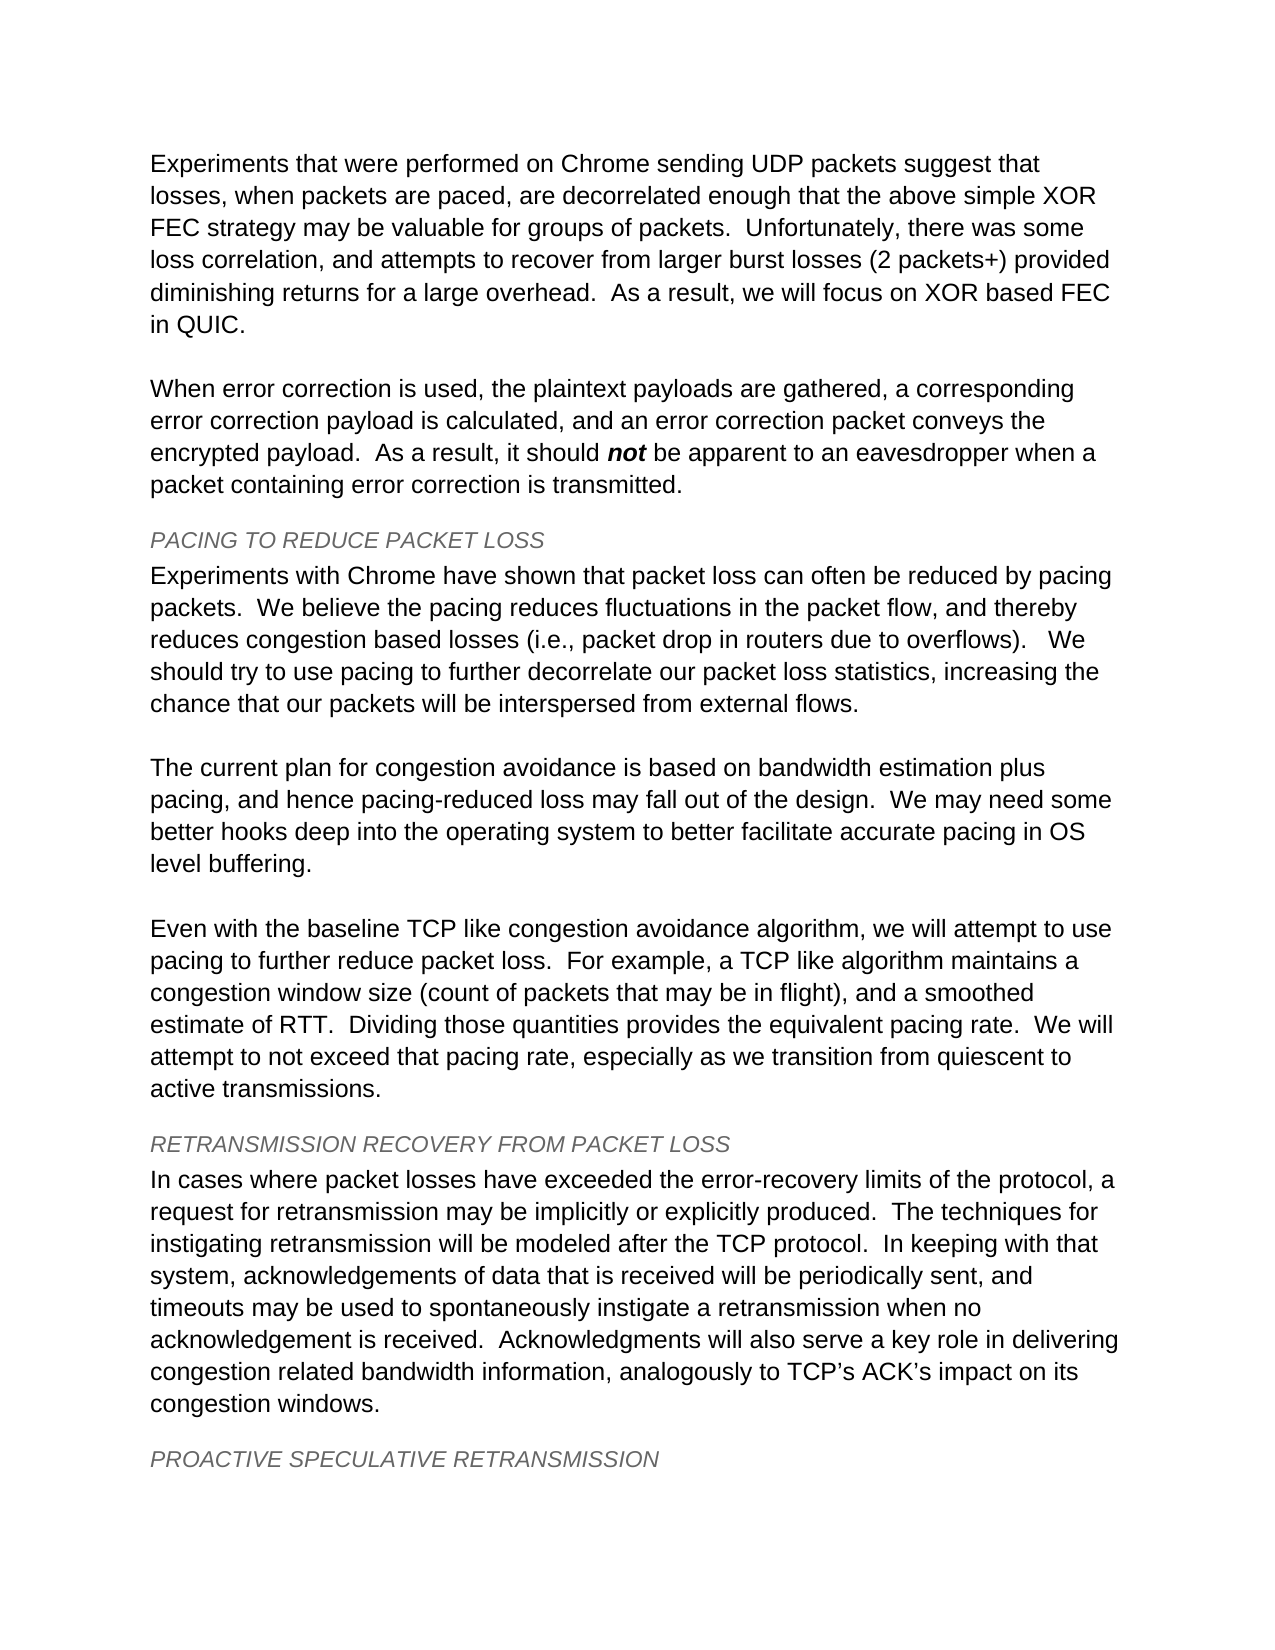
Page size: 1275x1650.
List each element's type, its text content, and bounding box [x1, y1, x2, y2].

text Even with the baseline TCP like congestion avoidance algorithm, we will attempt to use pacing to further reduce packet loss. For example, a TCP like algorithm maintains a congestion window size (count of packets that may be in flight), and a smoothed estimate of RTT. Dividing those quantities provides the equivalent pacing rate. We will attempt to not exceed that pacing rate, especially as we transition from quiescent to active transmissions. [150, 914, 1125, 1103]
text Experiments that were performed on Chrome sending UDP packets suggest that losses, when packets are paced, are decorrelated enough that the above simple XOR FEC strategy may be valuable for groups of packets. Unfortunately, there was some loss correlation, and attempts to recover from larger burst losses (2 packets+) provided diminishing returns for a large overhead. As a result, we will focus on XOR based FEC in QUIC. [150, 150, 1125, 338]
text In cases where packet losses have exceeded the error-recovery limits of the protocol, a request for retransmission may be implicitly or explicitly produced. The techniques for instigating retransmission will be modeled after the TCP protocol. In keeping with that system, acknowledgements of data that is received will be periodically sent, and timeouts may be used to spontaneously instigate a retransmission when no acknowledgement is received. Acknowledgments will also serve a key role in delivering congestion related bandwidth information, analogously to TCP’s ACK’s impact on its congestion windows. [150, 1165, 1125, 1418]
text The current plan for congestion avoidance is based on bandwidth estimation plus pacing, and hence pacing-reduced loss may fall out of the design. We may need some better hooks deep into the operating system to better facilitate accurate pacing in OS level buffering. [150, 754, 1125, 878]
subtitle PROACTIVE SPECULATIVE RETRANSMISSION [150, 1447, 1125, 1473]
text Experiments with Chrome have shown that packet loss can often be reduced by pacing packets. We believe the pacing reduces fluctuations in the packet flow, and thereby reduces congestion based losses (i.e., packet drop in routers due to overflows). We should try to use pacing to further decorrelate our packet loss statistics, increasing the chance that our packets will be interspersed from external flows. [150, 561, 1125, 718]
subtitle RETRANSMISSION RECOVERY FROM PACKET LOSS [150, 1132, 1125, 1157]
text When error correction is used, the plaintext payloads are gathered, a corresponding error correction payload is calculated, and an error correction packet conveys the encrypted payload. As a result, it should not be apparent to an eavesdropper when a packet containing error correction is transmitted. [150, 374, 1125, 499]
subtitle PACING TO REDUCE PACKET LOSS [150, 528, 1125, 553]
